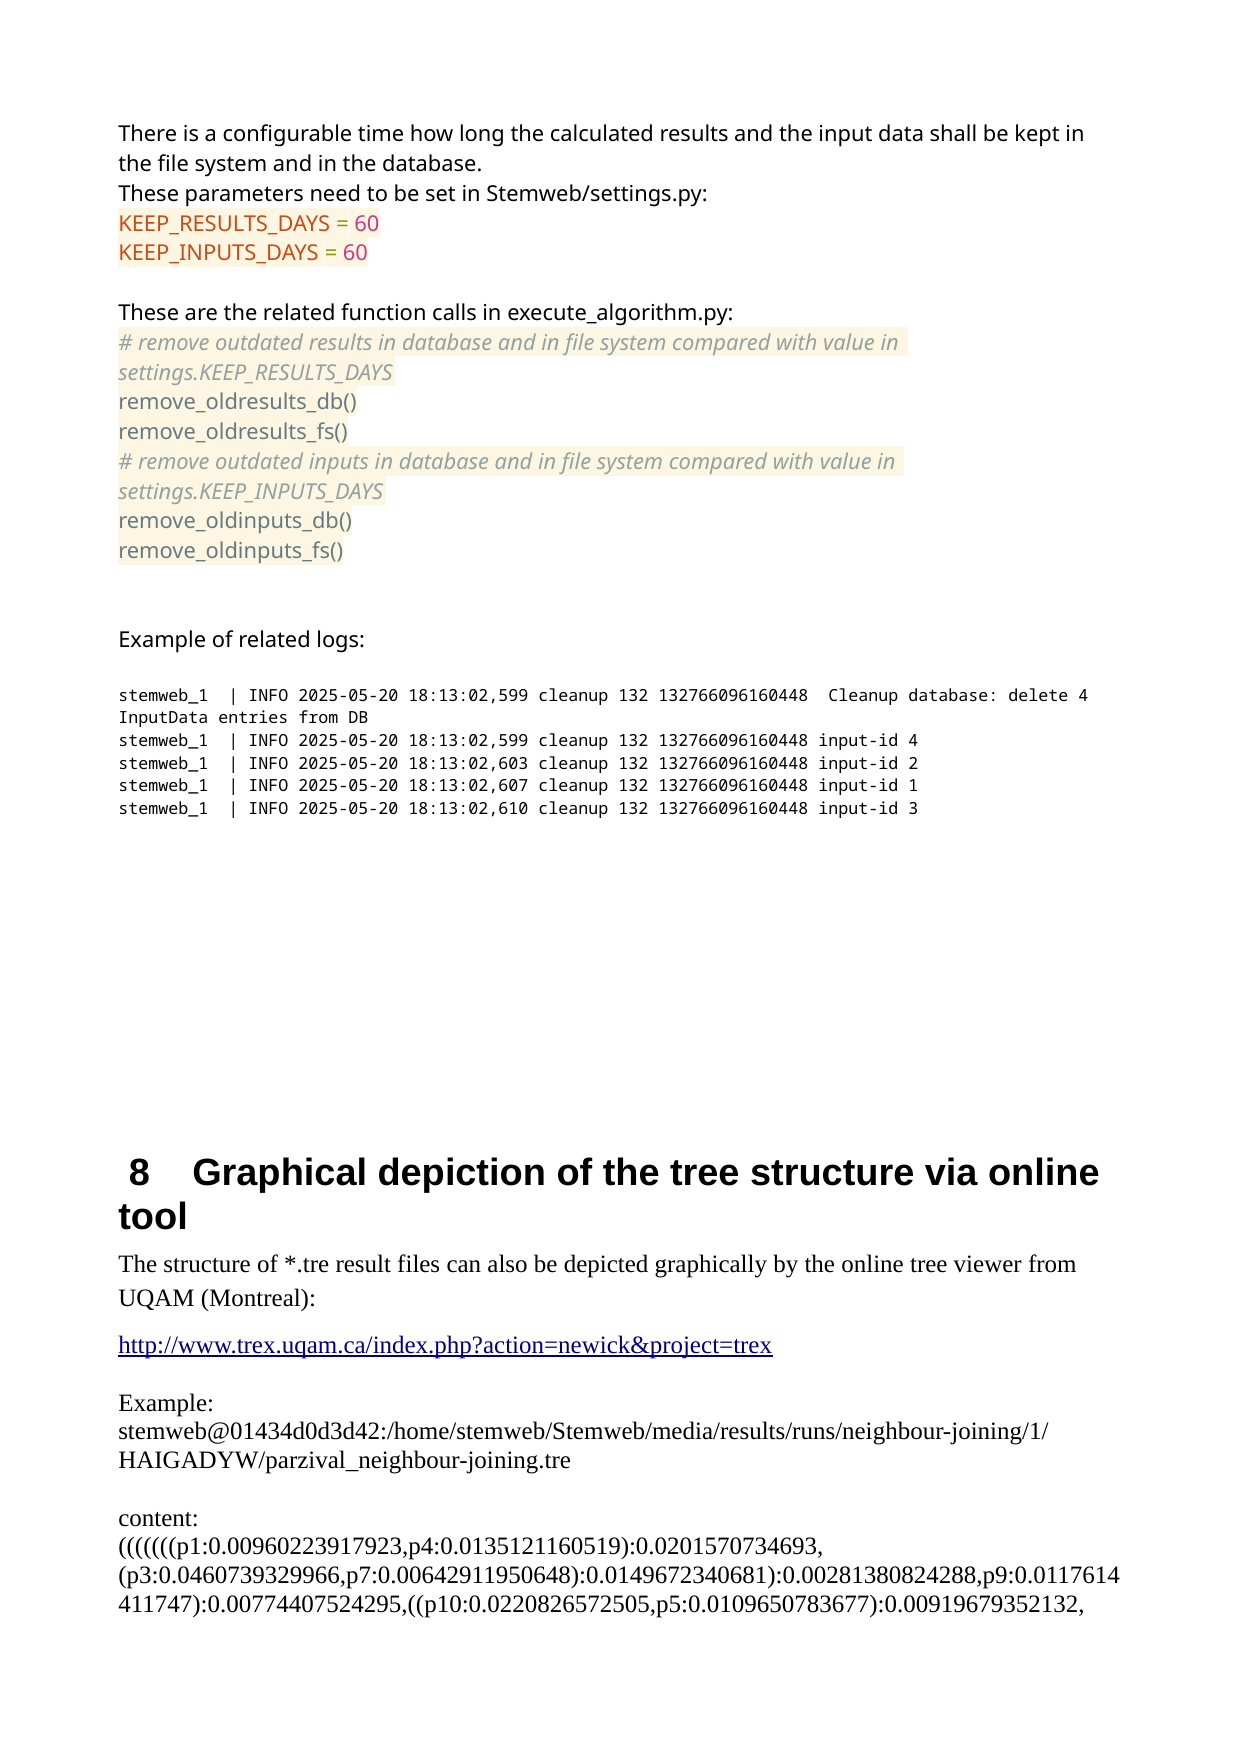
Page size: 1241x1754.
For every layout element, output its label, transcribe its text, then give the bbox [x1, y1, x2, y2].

text stemweb_1 | INFO 2025-05-20 18:13:02,610 cleanup 132 132766096160448 input-id 3 [118, 797, 1122, 819]
text stemweb_1 | INFO 2025-05-20 18:13:02,607 cleanup 132 132766096160448 input-id 1 [118, 774, 1122, 797]
subtitle Graphical depiction of the tree structure via online tool [118, 1150, 1122, 1237]
text stemweb_1 | INFO 2025-05-20 18:13:02,599 cleanup 132 132766096160448 Cleanup database: delete 4 InputData entries from DB [118, 653, 1122, 728]
text remove_oldinputs_fs() [118, 535, 1122, 565]
text content: [118, 1503, 1122, 1531]
text KEEP_RESULTS_DAYS = 60 [118, 207, 1122, 237]
text # remove outdated results in database and in file system compared with value in settings.KEEP_RESULTS_DAYS [118, 327, 1122, 386]
text remove_oldresults_fs() [118, 416, 1122, 446]
text Example: [118, 1388, 1122, 1416]
text remove_oldresults_db() [118, 386, 1122, 416]
text # remove outdated inputs in database and in file system compared with value in settings.KEEP_INPUTS_DAYS [118, 446, 1122, 505]
text The structure of *.tre result files can also be depicted graphically by the online tree viewer from UQAM (Montreal): [118, 1249, 1122, 1311]
text remove_oldinputs_db() [118, 505, 1122, 535]
text (((((((p1:0.00960223917923,p4:0.0135121160519):0.0201570734693,(p3:0.0460739329966,p7:0.00642911950648):0.0149672340681):0.00281380824288,p9:0.0117614411747):0.00774407524295,((p10:0.0220826572505,p5:0.0109650783677):0.00919679352132, [118, 1531, 1122, 1618]
text There is a configurable time how long the calculated results and the input data shall be kept in the file system and in the database. [118, 118, 1122, 178]
text These parameters need to be set in Stemweb/settings.py: [118, 178, 1122, 207]
text stemweb@01434d0d3d42:/home/stemweb/Stemweb/media/results/runs/neighbour-joining/1/HAIGADYW/parzival_neighbour-joining.tre [118, 1416, 1122, 1474]
text stemweb_1 | INFO 2025-05-20 18:13:02,599 cleanup 132 132766096160448 input-id 4 [118, 728, 1122, 751]
text These are the related function calls in execute_algorithm.py: [118, 297, 1122, 327]
text stemweb_1 | INFO 2025-05-20 18:13:02,603 cleanup 132 132766096160448 input-id 2 [118, 751, 1122, 774]
text Example of related logs: [118, 623, 1122, 653]
text http://www.trex.uqam.ca/index.php?action=newick&project=trex [118, 1330, 1122, 1359]
text KEEP_INPUTS_DAYS = 60 [118, 237, 1122, 267]
